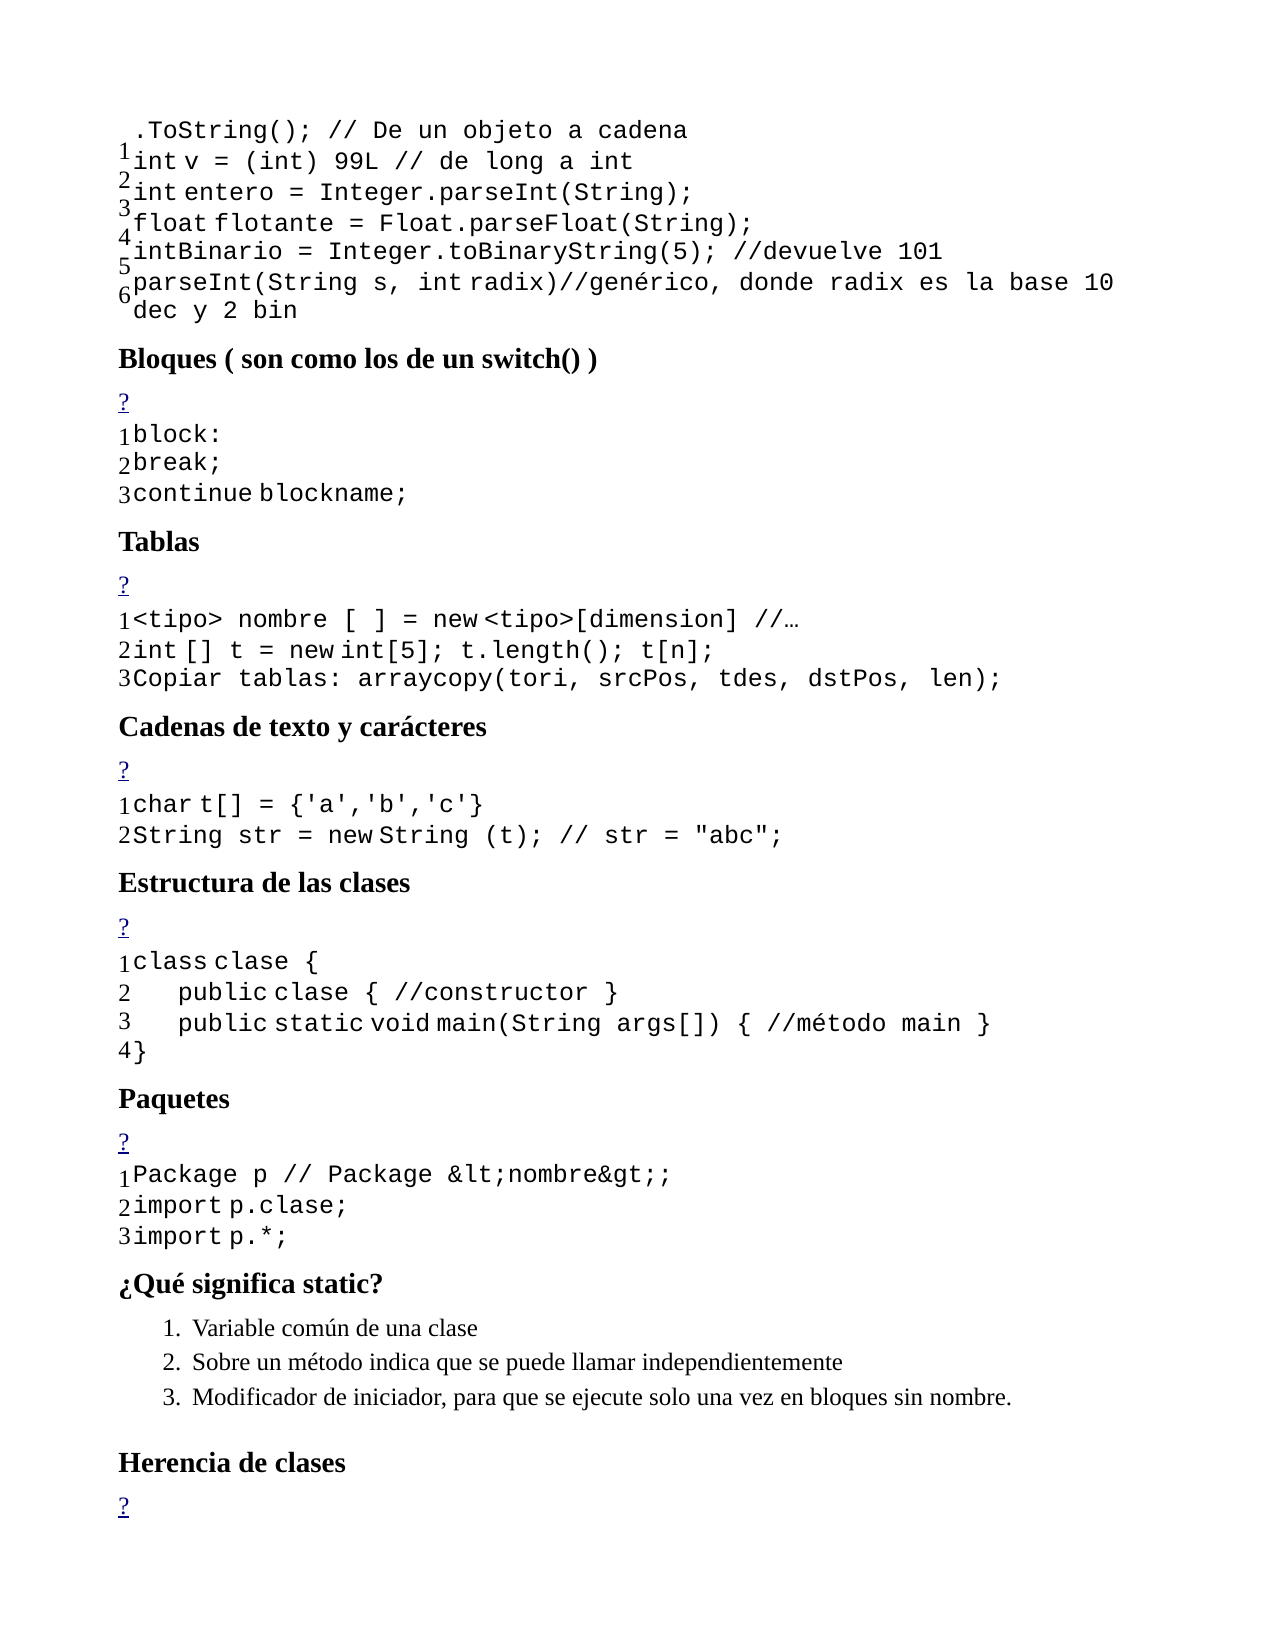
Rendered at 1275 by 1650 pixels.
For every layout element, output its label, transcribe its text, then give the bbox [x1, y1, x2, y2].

table_header <tipo> nombre [ ] = new <tipo>[dimension] //… int [] t = new int[5]; t.length(); t[n]; Copiar tablas: arraycopy(tori, srcPos, tdes, dstPos, len); [133, 604, 1015, 694]
list Variable común de una clase [162, 1313, 1157, 1341]
subtitle Herencia de clases [118, 1445, 1157, 1479]
table_header 1 2 3 4 [118, 946, 133, 1067]
table_header class clase { public clase { //constructor } public static void main(String args[]) { //método main } } [133, 946, 1003, 1067]
subtitle Bloques ( son como los de un switch() ) [118, 341, 1157, 374]
table_header char t[] = {'a','b','c'} String str = new String (t); // str = "abc"; [133, 789, 794, 851]
table_header 1 2 [118, 789, 133, 851]
subtitle Tablas [118, 524, 1157, 557]
table_header 1 2 3 [118, 604, 133, 694]
text ? [118, 1127, 1157, 1156]
table_header 1 2 3 [118, 422, 133, 509]
text ? [118, 1491, 1157, 1520]
table_header 1 2 3 4 5 6 [118, 118, 133, 326]
text ? [118, 387, 1157, 416]
text ? [118, 755, 1157, 783]
table_header 1 2 3 [118, 1162, 133, 1252]
text ? [118, 912, 1157, 940]
text ? [118, 570, 1157, 598]
subtitle Estructura de las clases [118, 866, 1157, 899]
table_header Package p // Package &lt;nombre&gt;; import p.clase; import p.*; [133, 1162, 682, 1252]
table_header block: break; continue blockname; [133, 422, 413, 509]
table_header .ToString(); // De un objeto a cadena int v = (int) 99L // de long a int int entero = Integer.parseInt(String); float flotante = Float.parseFloat(String); intBinario = Integer.toBinaryString(5); //devuelve 101 parseInt(String s, int radix)//genérico, donde radix es la base 10 dec y 2 bin [133, 118, 1157, 326]
list Sobre un método indica que se puede llamar independientemente [162, 1347, 1157, 1376]
subtitle Paquetes [118, 1081, 1157, 1115]
list Modificador de iniciador, para que se ejecute solo una vez en bloques sin nombre. [162, 1382, 1157, 1410]
subtitle Cadenas de texto y carácteres [118, 709, 1157, 742]
subtitle ¿Qué significa static? [118, 1267, 1157, 1300]
